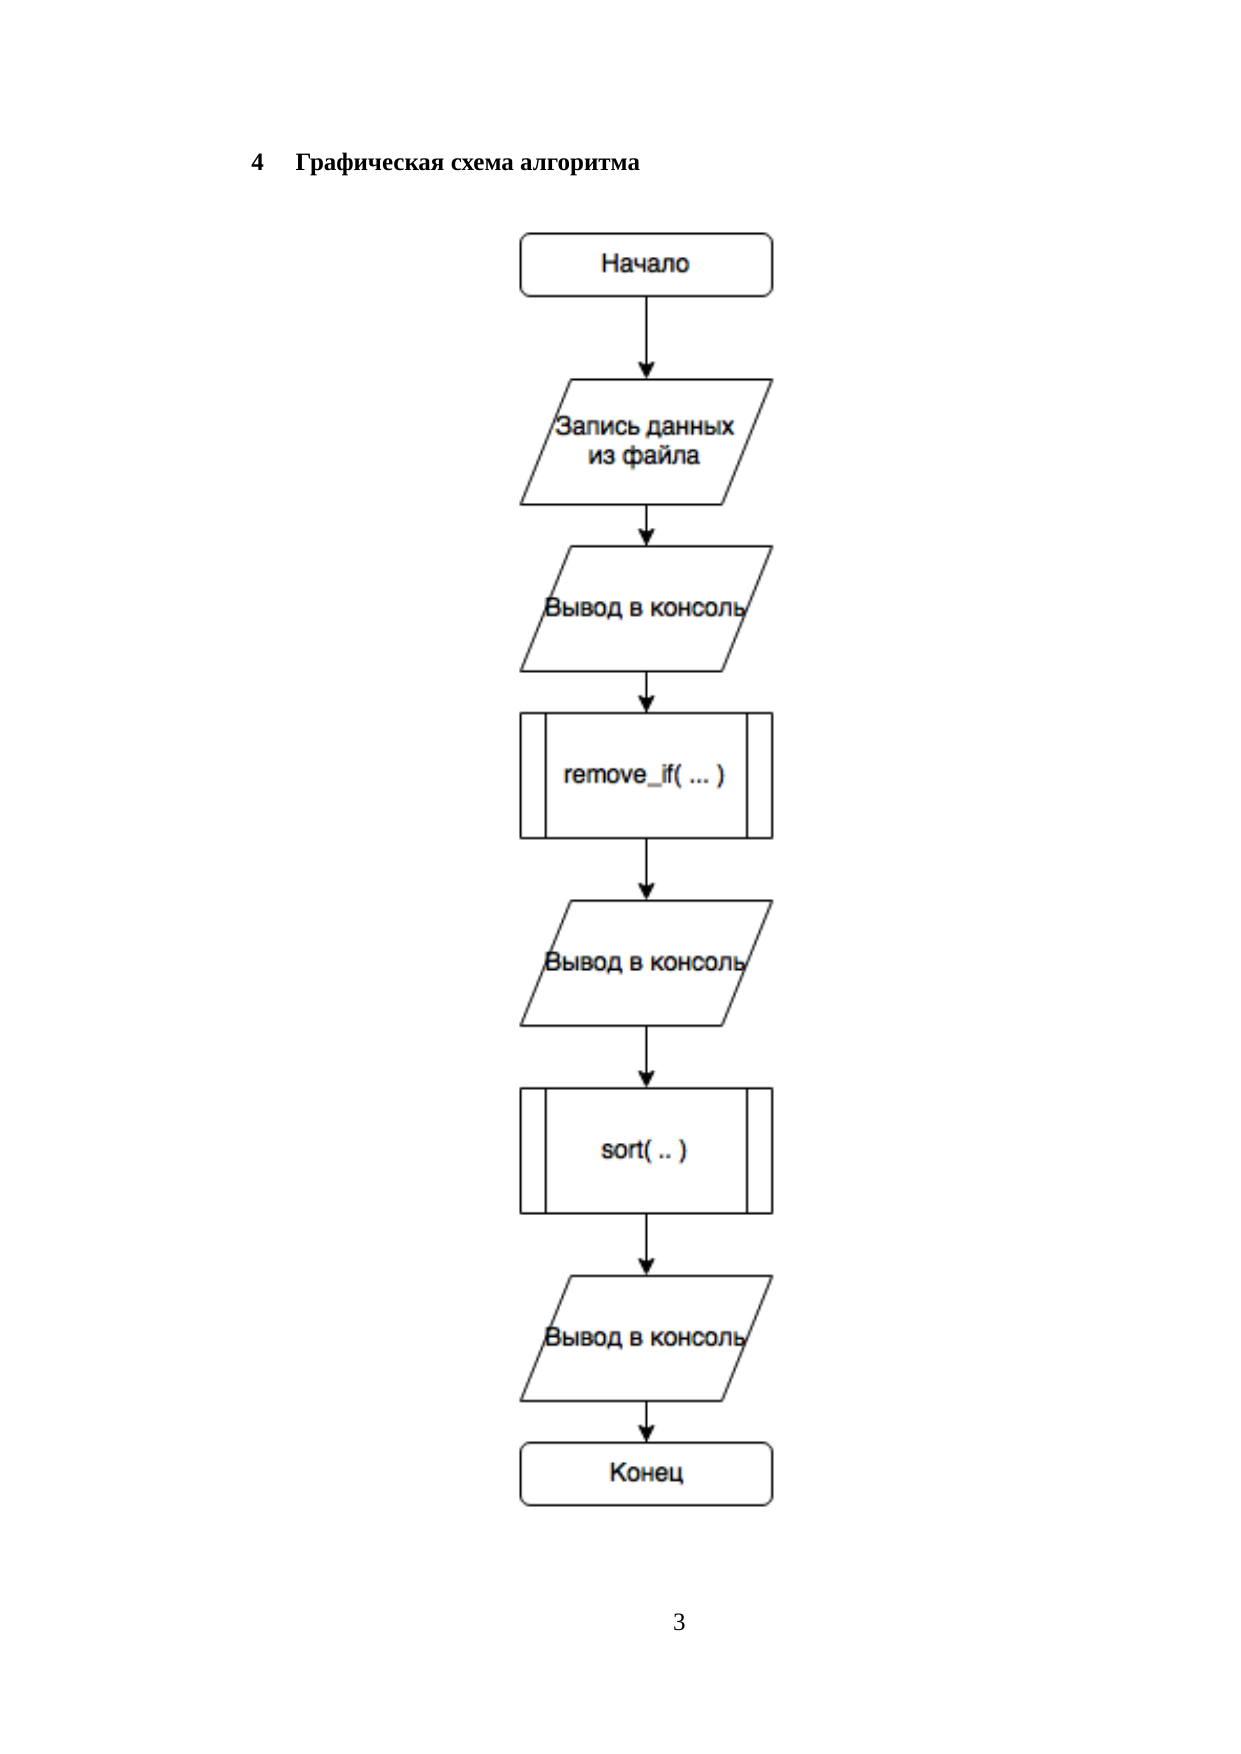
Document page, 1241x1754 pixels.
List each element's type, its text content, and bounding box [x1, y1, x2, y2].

picture [518, 231, 778, 1511]
subtitle Графическая схема алгоритма [177, 147, 1181, 176]
